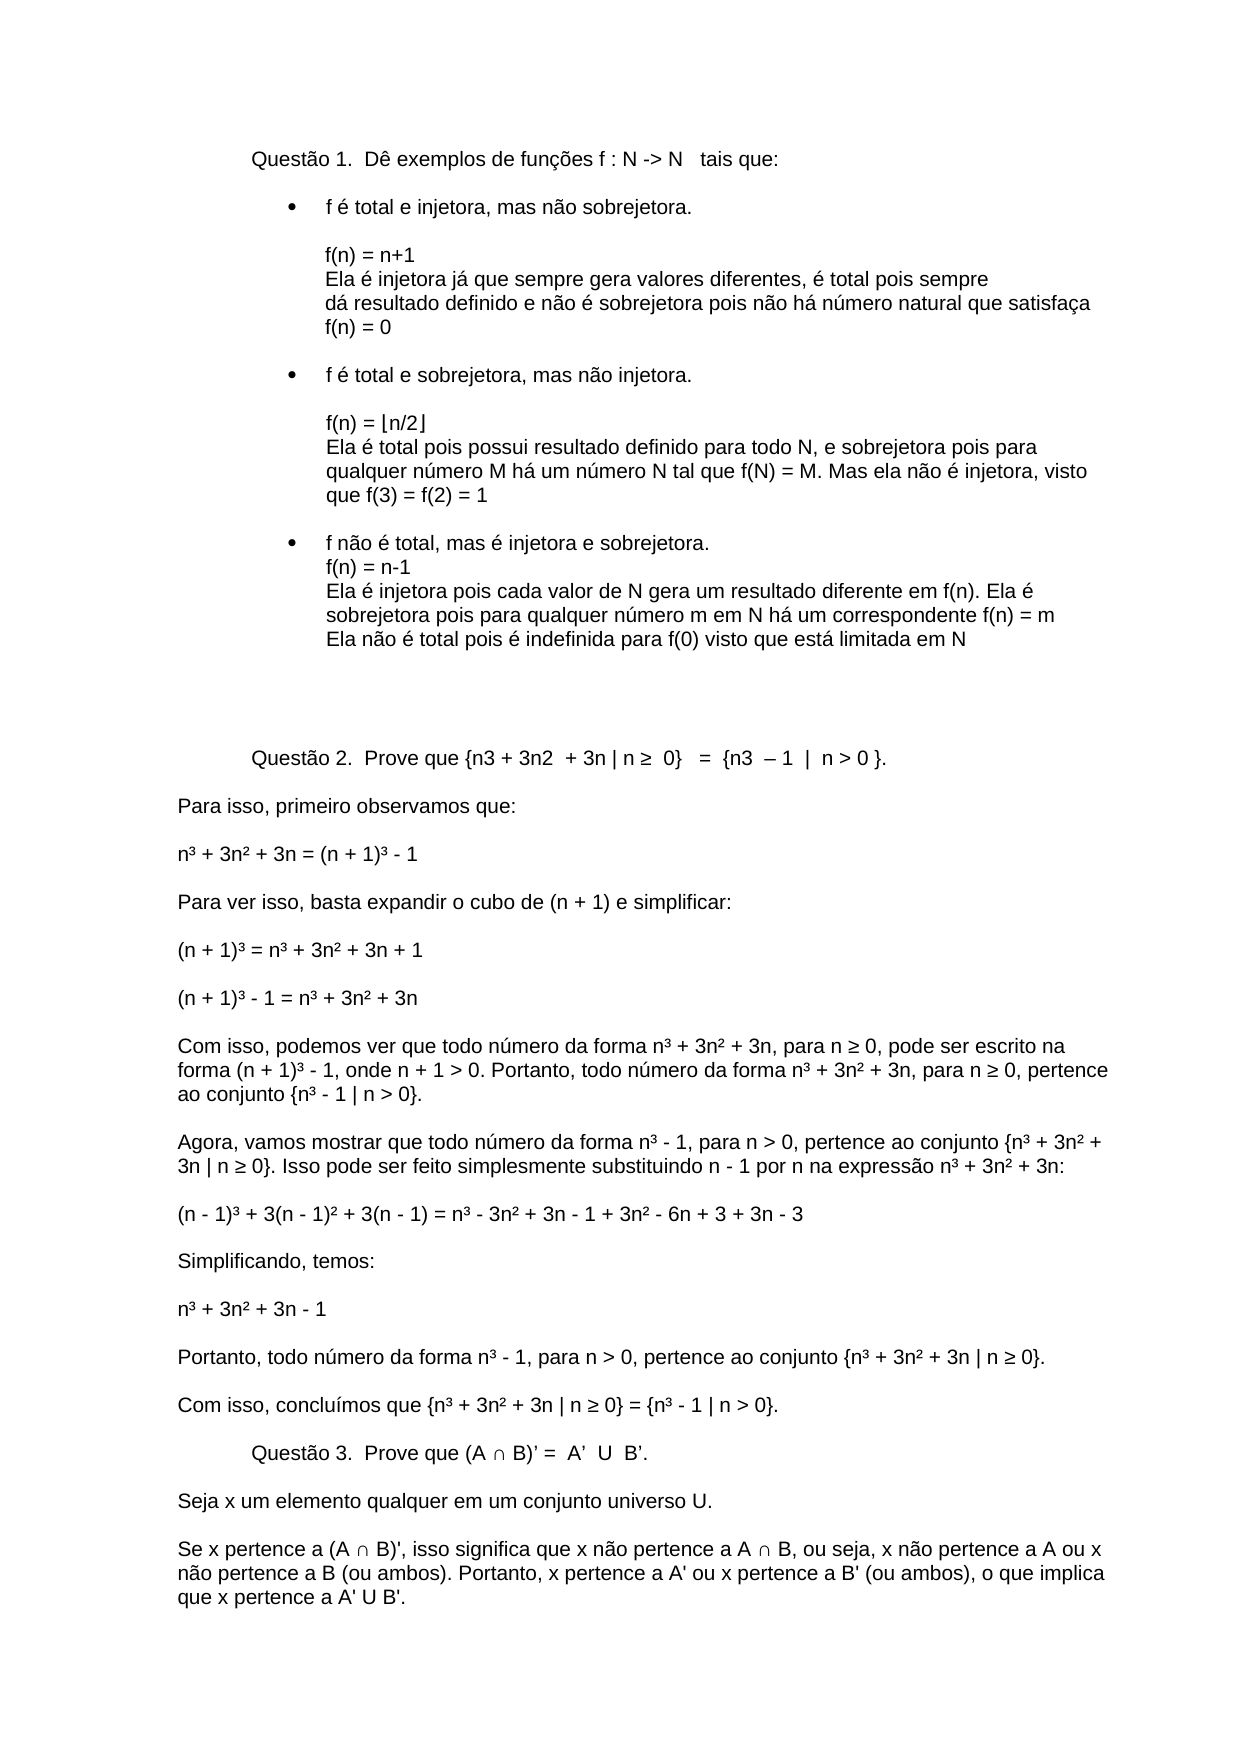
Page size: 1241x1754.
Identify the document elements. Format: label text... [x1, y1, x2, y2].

text Simplificando, temos: [177, 1249, 1117, 1273]
text Portanto, todo número da forma n³ - 1, para n > 0, pertence ao conjunto {n³ + 3n² + 3n | n ≥ 0}. [177, 1345, 1117, 1369]
text Questão 2. Prove que {n3 + 3n2 + 3n | n ≥ 0} = {n3 – 1 | n > 0 }. [177, 746, 1117, 770]
list f(n) = n-1 [288, 554, 1117, 578]
list Ela é injetora pois cada valor de N gera um resultado diferente em f(n). Ela é sobrejetora pois para qualquer número m em N há um correspondente f(n) = m Ela não é total pois é indefinida para f(0) visto que está limitada em N [288, 578, 1117, 650]
text Se x pertence a (A ∩ B)', isso significa que x não pertence a A ∩ B, ou seja, x não pertence a A ou x não pertence a B (ou ambos). Portanto, x pertence a A' ou x pertence a B' (ou ambos), o que implica que x pertence a A' U B'. [177, 1537, 1117, 1609]
list f não é total, mas é injetora e sobrejetora. [288, 530, 1117, 554]
text Para ver isso, basta expandir o cubo de (n + 1) e simplificar: [177, 890, 1117, 914]
text (n + 1)³ - 1 = n³ + 3n² + 3n [177, 986, 1117, 1010]
list f é total e injetora, mas não sobrejetora. [288, 195, 1117, 219]
text (n - 1)³ + 3(n - 1)² + 3(n - 1) = n³ - 3n² + 3n - 1 + 3n² - 6n + 3 + 3n - 3 [177, 1201, 1117, 1225]
text Questão 3. Prove que (A ∩ B)’ = A’ U B’. [177, 1441, 1117, 1465]
text Com isso, podemos ver que todo número da forma n³ + 3n² + 3n, para n ≥ 0, pode ser escrito na forma (n + 1)³ - 1, onde n + 1 > 0. Portanto, todo número da forma n³ + 3n² + 3n, para n ≥ 0, pertence ao conjunto {n³ - 1 | n > 0}. [177, 1034, 1117, 1106]
list Ela é total pois possui resultado definido para todo N, e sobrejetora pois para qualquer número M há um número N tal que f(N) = M. Mas ela não é injetora, visto que f(3) = f(2) = 1 [288, 434, 1117, 506]
text n³ + 3n² + 3n - 1 [177, 1297, 1117, 1321]
list f é total e sobrejetora, mas não injetora. [288, 363, 1117, 387]
text Com isso, concluímos que {n³ + 3n² + 3n | n ≥ 0} = {n³ - 1 | n > 0}. [177, 1393, 1117, 1417]
text Ela é injetora já que sempre gera valores diferentes, é total pois sempre dá resultado definido e não é sobrejetora pois não há número natural que satisfaça f(n) = 0 [177, 267, 1117, 339]
text Seja x um elemento qualquer em um conjunto universo U. [177, 1489, 1117, 1513]
text Agora, vamos mostrar que todo número da forma n³ - 1, para n > 0, pertence ao conjunto {n³ + 3n² + 3n | n ≥ 0}. Isso pode ser feito simplesmente substituindo n - 1 por n na expressão n³ + 3n² + 3n: [177, 1129, 1117, 1177]
text Para isso, primeiro observamos que: [177, 794, 1117, 818]
list f(n) = ⌊n/2⌋ [288, 411, 1117, 434]
text (n + 1)³ = n³ + 3n² + 3n + 1 [177, 938, 1117, 962]
text n³ + 3n² + 3n = (n + 1)³ - 1 [177, 842, 1117, 866]
text f(n) = n+1 [177, 243, 1117, 267]
text Questão 1. Dê exemplos de funções f : N -> N tais que: [177, 147, 1117, 171]
